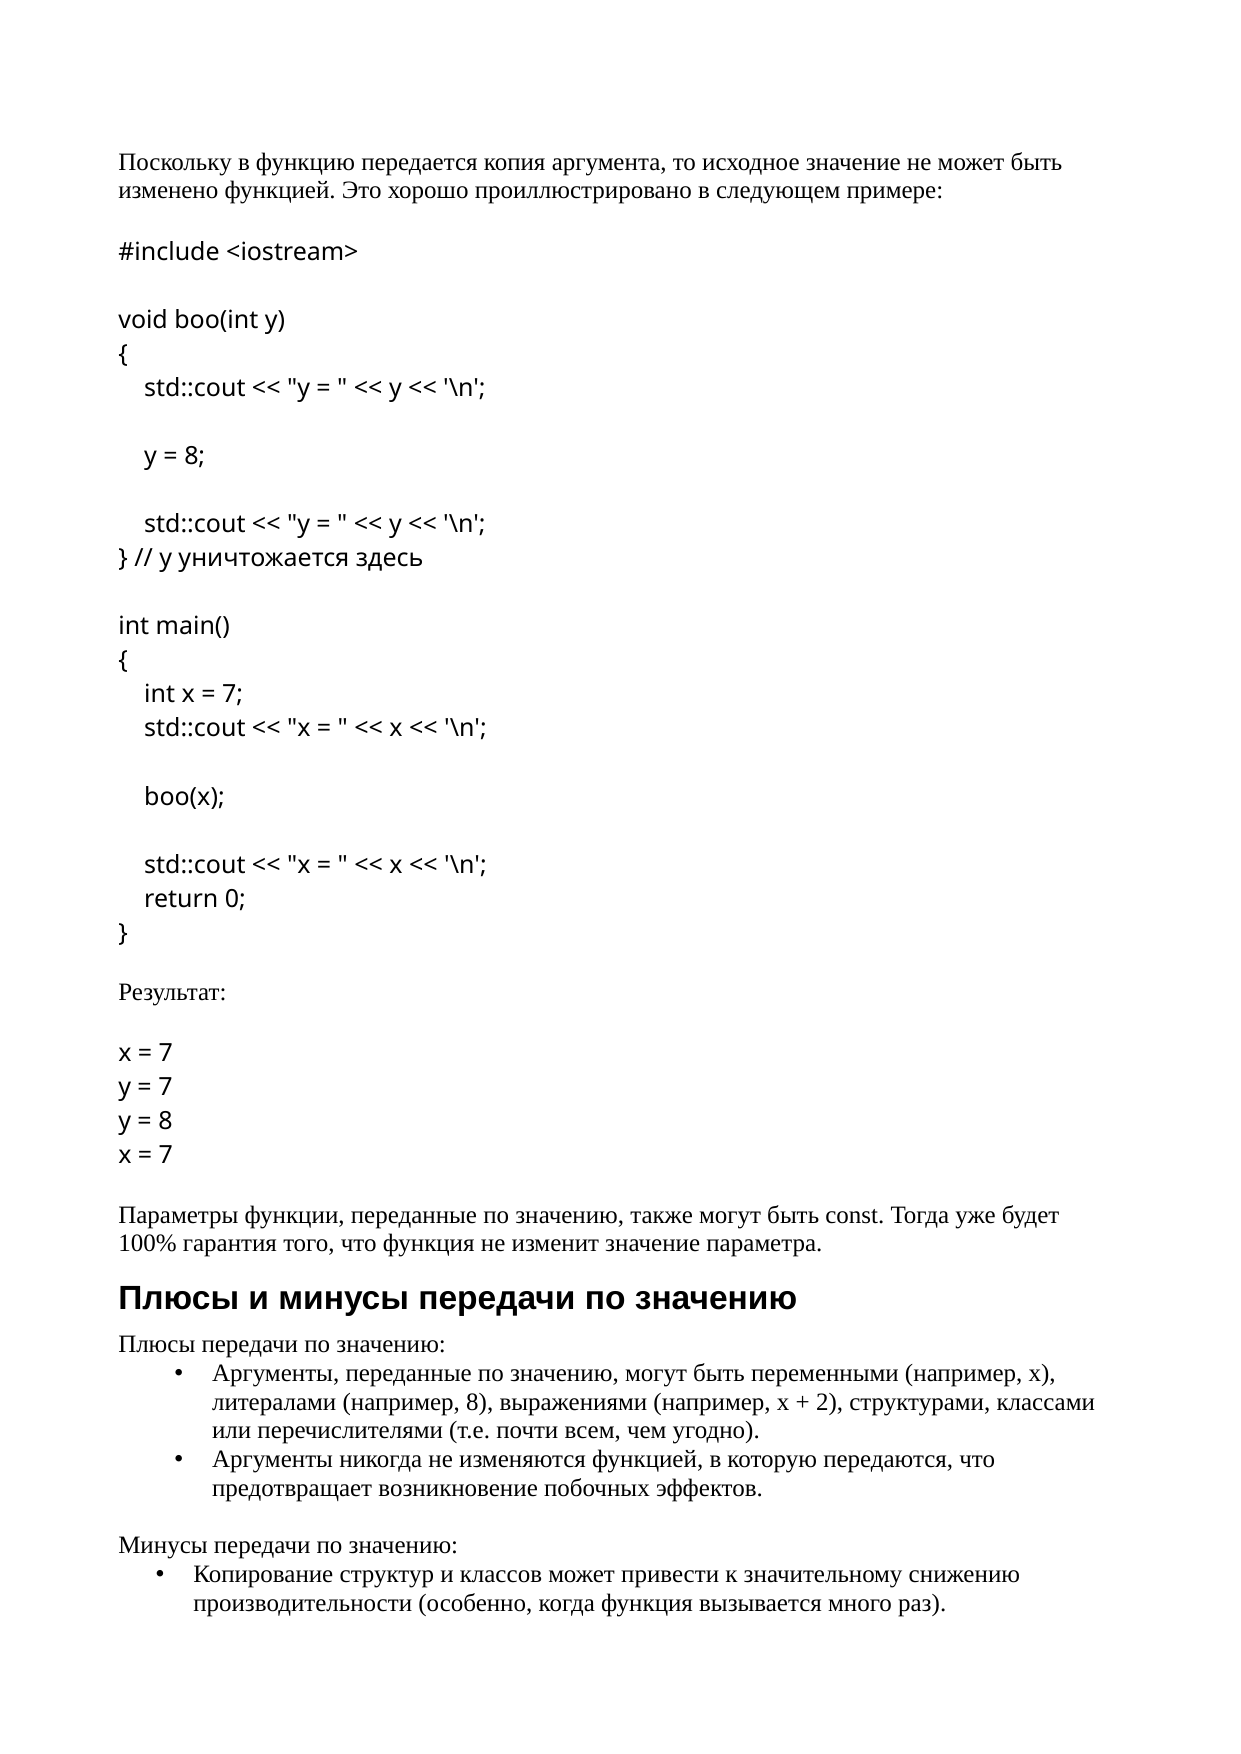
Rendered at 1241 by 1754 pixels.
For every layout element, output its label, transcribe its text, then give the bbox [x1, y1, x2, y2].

list Копирование структур и классов может привести к значительному снижению производительности (особенно, когда функция вызывается много раз). [156, 1559, 1122, 1617]
text int x = 7; [118, 676, 1122, 710]
text std::cout << "x = " << x << '\n'; [118, 846, 1122, 880]
text void boo(int y) [118, 301, 1122, 335]
list Аргументы никогда не изменяются функцией, в которую передаются, что предотвращает возникновение побочных эффектов. [174, 1444, 1122, 1502]
text } // y уничтожается здесь [118, 540, 1122, 574]
text y = 8; [118, 437, 1122, 472]
text Поскольку в функцию передается копия аргумента, то исходное значение не может быть изменено функцией. Это хорошо проиллюстрировано в следующем примере: [118, 147, 1122, 204]
subtitle Плюсы и минусы передачи по значению [118, 1278, 1122, 1317]
text std::cout << "y = " << y << '\n'; [118, 369, 1122, 403]
text boo(x); [118, 778, 1122, 812]
text Минусы передачи по значению: [118, 1530, 1122, 1559]
text } [118, 914, 1122, 948]
text { [118, 335, 1122, 369]
text int main() [118, 608, 1122, 642]
text #include <iostream> [118, 233, 1122, 267]
text { [118, 642, 1122, 676]
text y = 7 [118, 1069, 1122, 1103]
text return 0; [118, 880, 1122, 914]
text Параметры функции, переданные по значению, также могут быть const. Тогда уже будет 100% гарантия того, что функция не изменит значение параметра. [118, 1200, 1122, 1257]
text std::cout << "y = " << y << '\n'; [118, 506, 1122, 540]
text Результат: [118, 977, 1122, 1006]
text x = 7 [118, 1035, 1122, 1069]
list Аргументы, переданные по значению, могут быть переменными (например, x), литералами (например, 8), выражениями (например, x + 2), структурами, классами или перечислителями (т.е. почти всем, чем угодно). [174, 1358, 1122, 1444]
text y = 8 [118, 1103, 1122, 1137]
text x = 7 [118, 1137, 1122, 1171]
text Плюсы передачи по значению: [118, 1329, 1122, 1358]
text std::cout << "x = " << x << '\n'; [118, 710, 1122, 744]
